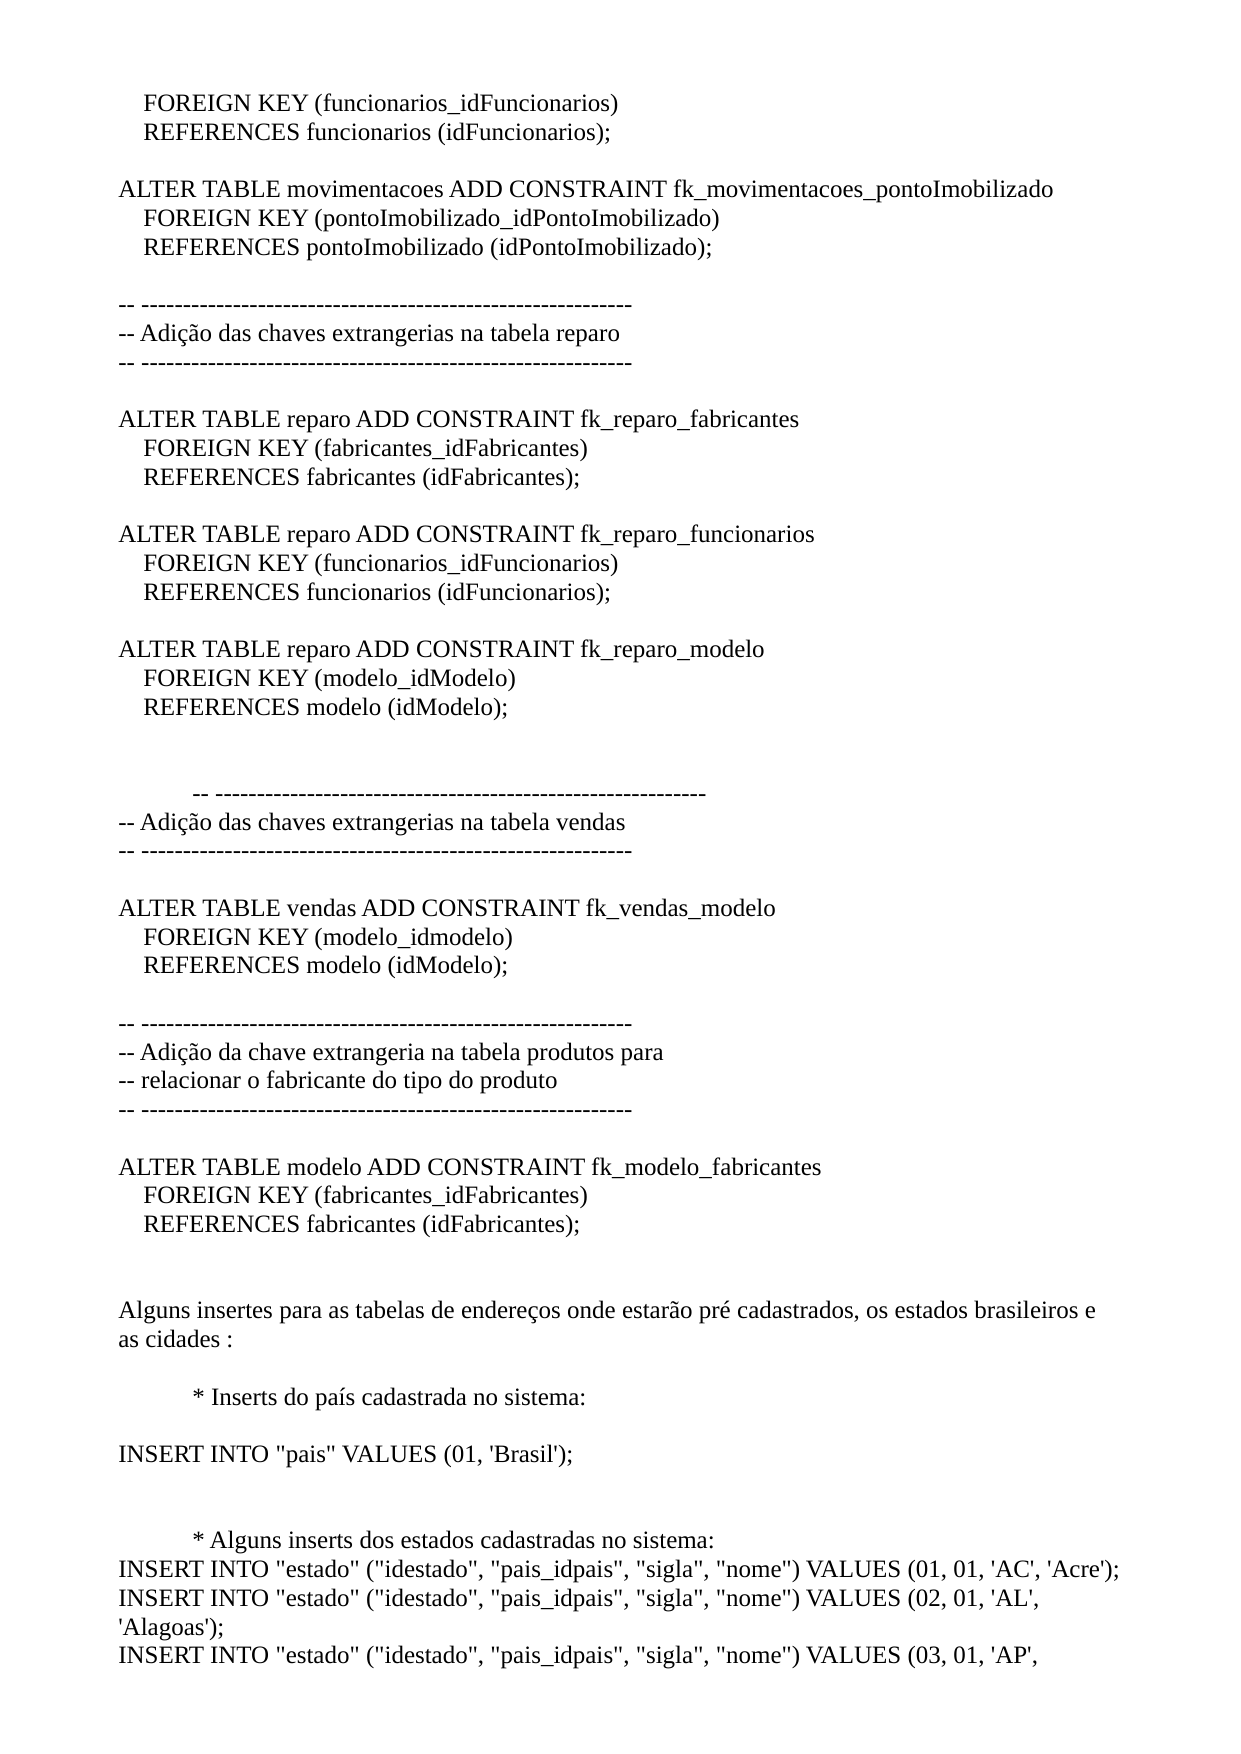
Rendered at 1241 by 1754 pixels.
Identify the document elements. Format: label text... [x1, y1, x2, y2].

text * Alguns inserts dos estados cadastradas no sistema: INSERT INTO "estado" ("idestado", "pais_idpais", "sigla", "nome") VALUES (01, 01, 'AC', 'Acre'); INSERT INTO "estado" ("idestado", "pais_idpais", "sigla", "nome") VALUES (02, 01, 'AL', 'Alagoas'); INSERT INTO "estado" ("idestado", "pais_idpais", "sigla", "nome") VALUES (03, 01, 'AP', [118, 1525, 1122, 1669]
text Alguns insertes para as tabelas de endereços onde estarão pré cadastrados, os estados brasileiros e as cidades : [118, 1295, 1122, 1353]
text INSERT INTO "pais" VALUES (01, 'Brasil'); [118, 1410, 1122, 1468]
text FOREIGN KEY (funcionarios_idFuncionarios) REFERENCES funcionarios (idFuncionarios); ALTER TABLE movimentacoes ADD CONSTRAINT fk_movimentacoes_pontoImobilizado FOREIGN KEY (pontoImobilizado_idPontoImobilizado) REFERENCES pontoImobilizado (idPontoImobilizado); -- ----------------------------------------------------------- -- Adição das chaves extrangerias na tabela reparo -- ----------------------------------------------------------- ALTER TABLE reparo ADD CONSTRAINT fk_reparo_fabricantes FOREIGN KEY (fabricantes_idFabricantes) REFERENCES fabricantes (idFabricantes); ALTER TABLE reparo ADD CONSTRAINT fk_reparo_funcionarios FOREIGN KEY (funcionarios_idFuncionarios) REFERENCES funcionarios (idFuncionarios); ALTER TABLE reparo ADD CONSTRAINT fk_reparo_modelo FOREIGN KEY (modelo_idModelo) REFERENCES modelo (idModelo); -- ----------------------------------------------------------- -- Adição das chaves extrangerias na tabela vendas -- ----------------------------------------------------------- ALTER TABLE vendas ADD CONSTRAINT fk_vendas_modelo FOREIGN KEY (modelo_idmodelo) REFERENCES modelo (idModelo); -- ----------------------------------------------------------- -- Adição da chave extrangeria na tabela produtos para -- relacionar o fabricante do tipo do produto -- ----------------------------------------------------------- ALTER TABLE modelo ADD CONSTRAINT fk_modelo_fabricantes FOREIGN KEY (fabricantes_idFabricantes) REFERENCES fabricantes (idFabricantes); [118, 88, 1122, 1267]
text * Inserts do país cadastrada no sistema: [118, 1382, 1122, 1410]
